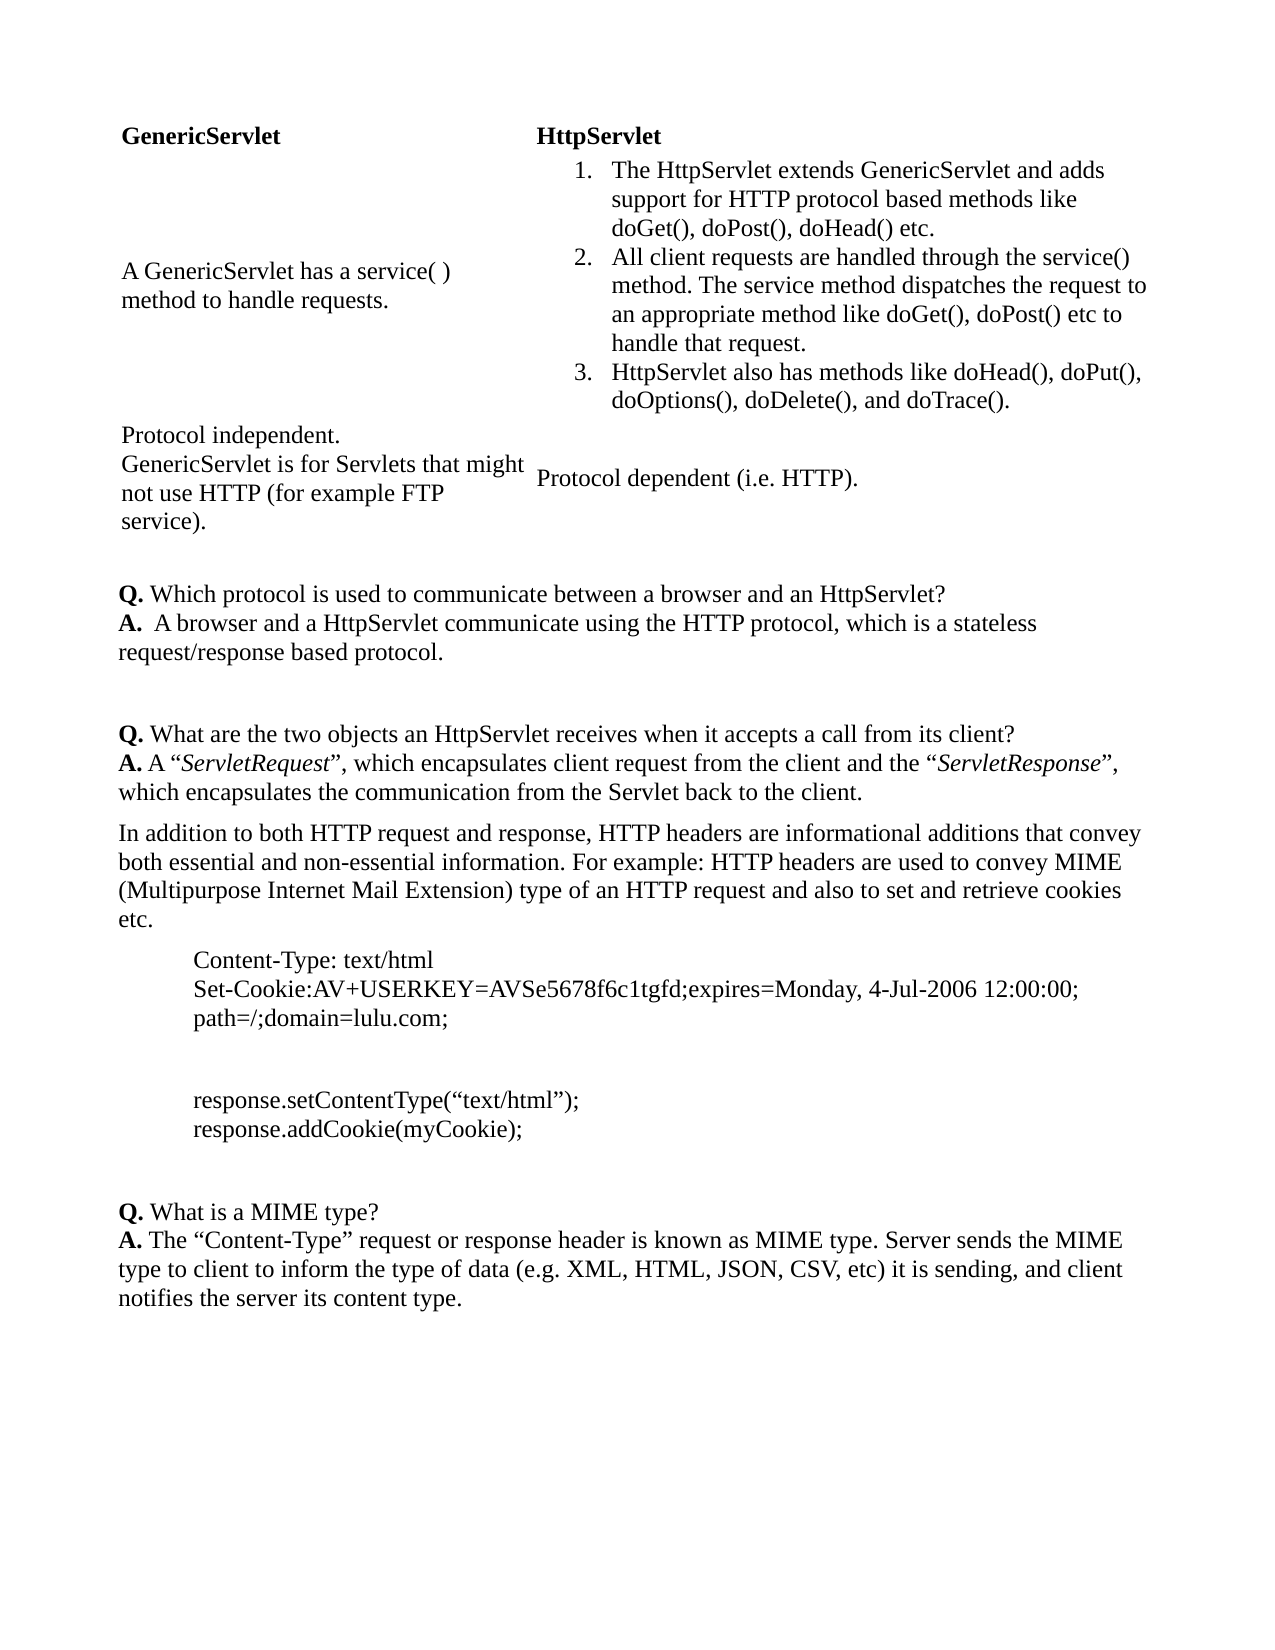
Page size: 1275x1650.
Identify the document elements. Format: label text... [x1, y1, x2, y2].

table_cell The HttpServlet extends GenericServlet and adds support for HTTP protocol based methods like doGet(), doPost(), doHead() etc. All client requests are handled through the service() method. The service method dispatches the request to an appropriate method like doGet(), doPost() etc to handle that request. HttpServlet also has methods like doHead(), doPut(), doOptions(), doDelete(), and doTrace(). [534, 153, 1157, 417]
table_header GenericServlet [118, 118, 533, 153]
text Q. Which protocol is used to communicate between a browser and an HttpServlet? A. A browser and a HttpServlet communicate using the HTTP protocol, which is a stateless request/response based protocol. [118, 579, 1157, 666]
text Q. What are the two objects an HttpServlet receives when it accepts a call from its client? A. A “ServletRequest”, which encapsulates client request from the client and the “ServletResponse”, which encapsulates the communication from the Servlet back to the client. [118, 719, 1157, 806]
text Q. What is a MIME type? A. The “Content-Type” request or response header is known as MIME type. Server sends the MIME type to client to inform the type of data (e.g. XML, HTML, JSON, CSV, etc) it is sending, and client notifies the server its content type. [118, 1197, 1157, 1312]
table_header HttpServlet [534, 118, 1157, 153]
table_cell Protocol dependent (i.e. HTTP). [534, 417, 1157, 538]
table_cell A GenericServlet has a service( ) method to handle requests. [118, 153, 533, 417]
table_cell Protocol independent. GenericServlet is for Servlets that might not use HTTP (for example FTP service). [118, 417, 533, 538]
text In addition to both HTTP request and response, HTTP headers are informational additions that convey both essential and non-essential information. For example: HTTP headers are used to convey MIME (Multipurpose Internet Mail Extension) type of an HTTP request and also to set and retrieve cookies etc. [118, 818, 1157, 933]
text response.setContentType(“text/html”); response.addCookie(myCookie); [193, 1086, 1157, 1143]
text Content-Type: text/html Set-Cookie:AV+USERKEY=AVSe5678f6c1tgfd;expires=Monday, 4-Jul-2006 12:00:00; path=/;domain=lulu.com; [193, 946, 1157, 1032]
